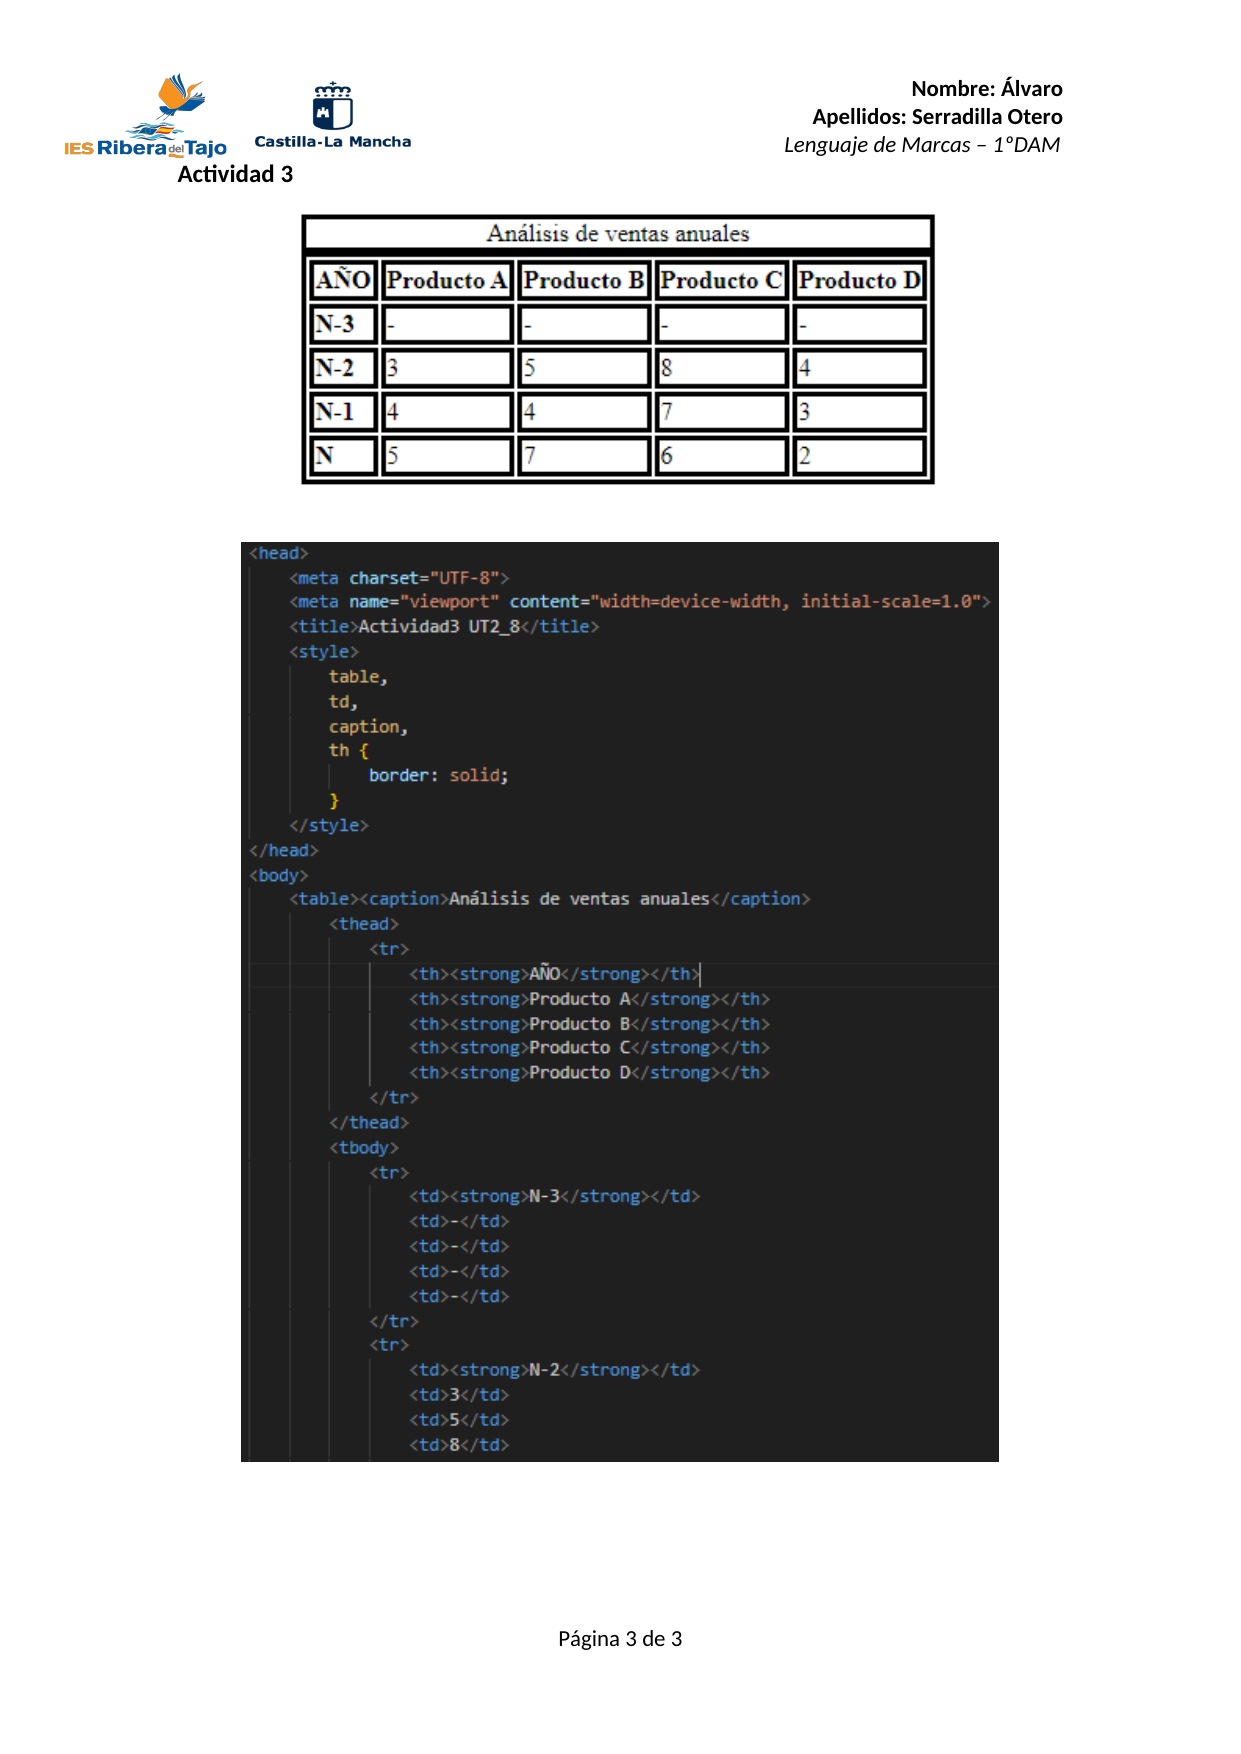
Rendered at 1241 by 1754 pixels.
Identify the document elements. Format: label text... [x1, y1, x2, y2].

picture [233, 73, 432, 158]
picture [241, 542, 999, 1462]
picture [294, 207, 946, 494]
picture [65, 73, 227, 158]
text Actividad 3 [177, 158, 1063, 188]
